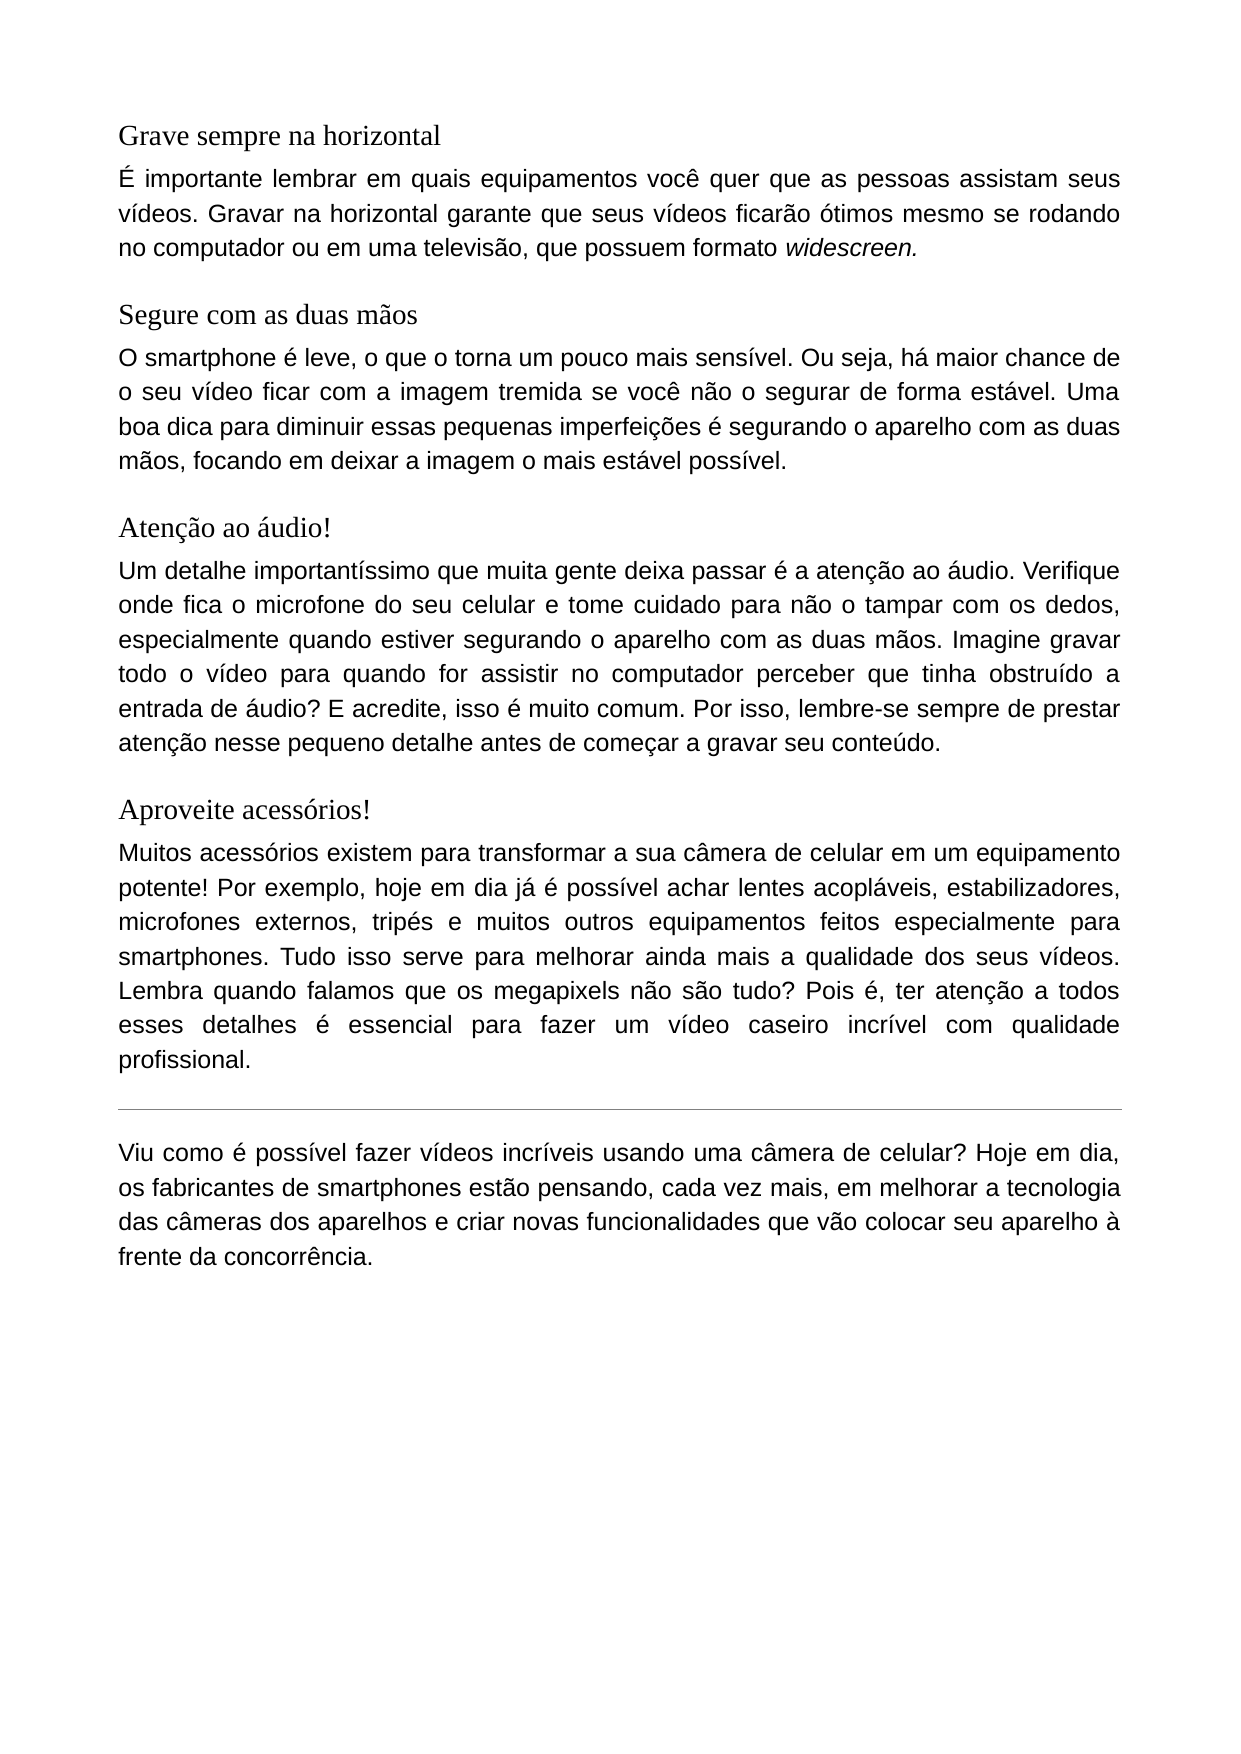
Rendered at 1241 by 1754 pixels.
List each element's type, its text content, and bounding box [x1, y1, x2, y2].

subtitle Aproveite acessórios! [118, 792, 1122, 826]
text Um detalhe importantíssimo que muita gente deixa passar é a atenção ao áudio. Verifique onde fica o microfone do seu celular e tome cuidado para não o tampar com os dedos, especialmente quando estiver segurando o aparelho com as duas mãos. Imagine gravar todo o vídeo para quando for assistir no computador perceber que tinha obstruído a entrada de áudio? E acredite, isso é muito comum. Por isso, lembre-se sempre de prestar atenção nesse pequeno detalhe antes de começar a gravar seu conteúdo. [118, 556, 1122, 757]
text O smartphone é leve, o que o torna um pouco mais sensível. Ou seja, há maior chance de o seu vídeo ficar com a imagem tremida se você não o segurar de forma estável. Uma boa dica para diminuir essas pequenas imperfeições é segurando o aparelho com as duas mãos, focando em deixar a imagem o mais estável possível. [118, 343, 1122, 475]
subtitle Grave sempre na horizontal [118, 118, 1122, 152]
subtitle Segure com as duas mãos [118, 297, 1122, 330]
text Muitos acessórios existem para transformar a sua câmera de celular em um equipamento potente! Por exemplo, hoje em dia já é possível achar lentes acopláveis, estabilizadores, microfones externos, tripés e muitos outros equipamentos feitos especialmente para smartphones. Tudo isso serve para melhorar ainda mais a qualidade dos seus vídeos. Lembra quando falamos que os megapixels não são tudo? Pois é, ter atenção a todos esses detalhes é essencial para fazer um vídeo caseiro incrível com qualidade profissional. [118, 838, 1122, 1074]
text É importante lembrar em quais equipamentos você quer que as pessoas assistam seus vídeos. Gravar na horizontal garante que seus vídeos ficarão ótimos mesmo se rodando no computador ou em uma televisão, que possuem formato widescreen. [118, 164, 1122, 262]
text Viu como é possível fazer vídeos incríveis usando uma câmera de celular? Hoje em dia, os fabricantes de smartphones estão pensando, cada vez mais, em melhorar a tecnologia das câmeras dos aparelhos e criar novas funcionalidades que vão colocar seu aparelho à frente da concorrência. [118, 1138, 1122, 1270]
subtitle Atenção ao áudio! [118, 510, 1122, 543]
